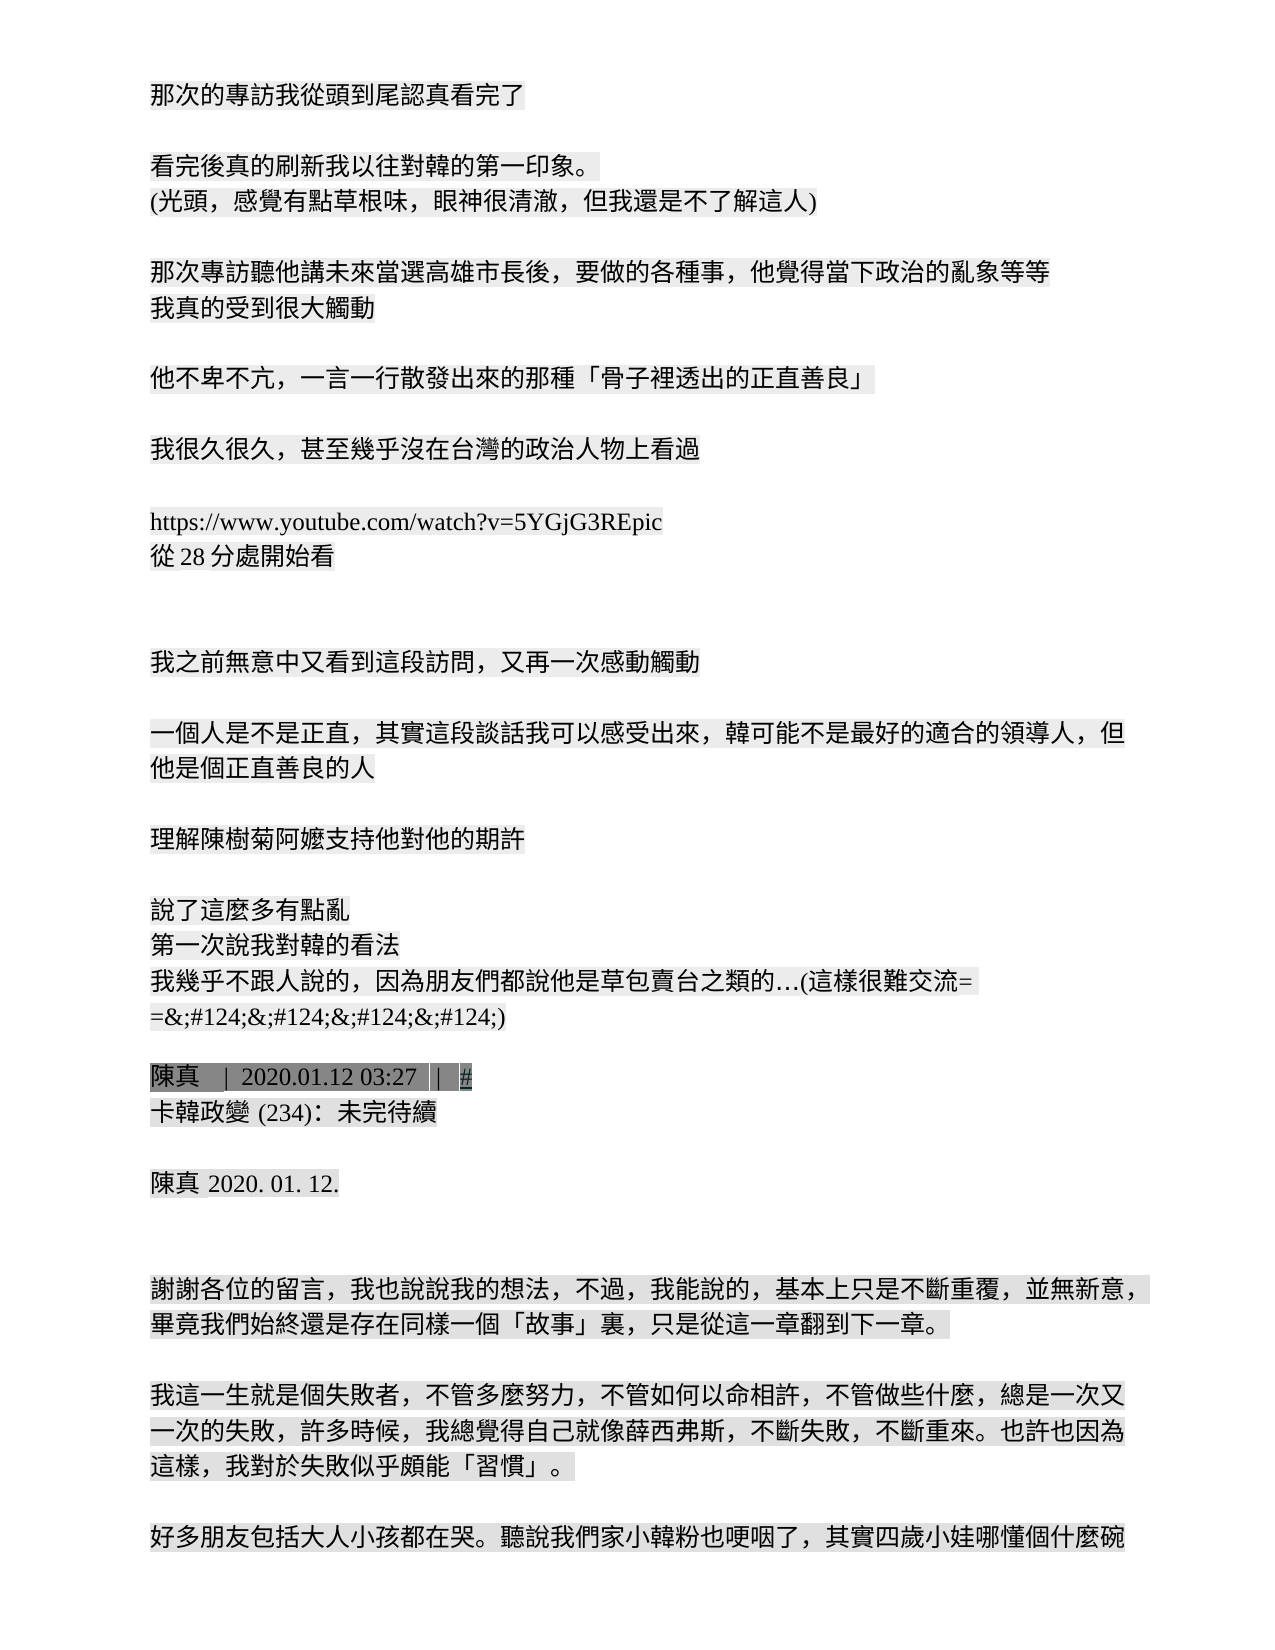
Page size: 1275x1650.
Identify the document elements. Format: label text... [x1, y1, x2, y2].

text 陳真 | 2020.01.12 03:27 | # [150, 1056, 1125, 1092]
text 那次的專訪我從頭到尾認真看完了 看完後真的刷新我以往對韓的第一印象。 (光頭，感覺有點草根味，眼神很清澈，但我還是不了解這人) 那次專訪聽他講未來當選高雄市長後，要做的各種事，他覺得當下政治的亂象等等 我真的受到很大觸動 他不卑不亢，一言一行散發出來的那種「骨子裡透出的正直善良」 我很久很久，甚至幾乎沒在台灣的政治人物上看過 https://www.youtube.com/watch?v=5YGjG3REpic 從28分處開始看 我之前無意中又看到這段訪問，又再一次感動觸動 一個人是不是正直，其實這段談話我可以感受出來，韓可能不是最好的適合的領導人，但他是個正直善良的人 理解陳樹菊阿嬤支持他對他的期許 說了這麼多有點亂 第一次說我對韓的看法 我幾乎不跟人說的，因為朋友們都說他是草包賣台之類的…(這樣很難交流= =&;#124;&;#124;&;#124;&;#124;) [150, 75, 1125, 1031]
text 卡韓政變 (234)：未完待續 陳真 2020. 01. 12. 謝謝各位的留言，我也說說我的想法，不過，我能說的，基本上只是不斷重覆，並無新意，畢竟我們始終還是存在同樣一個「故事」裏，只是從這一章翻到下一章。 我這一生就是個失敗者，不管多麼努力，不管如何以命相許，不管做些什麼，總是一次又一次的失敗，許多時候，我總覺得自己就像薛西弗斯，不斷失敗，不斷重來。也許也因為這樣，我對於失敗似乎頗能「習慣」。 好多朋友包括大人小孩都在哭。聽說我們家小韓粉也哽咽了，其實四歲小娃哪懂個什麼碗糕？她只是聽我們說起幾個朋友叔叔阿姨和他們的小孩都在哭，自然也就會受影響，其實她連選舉或凍蒜是什麼也不知道。她只知道「輸贏」的概念。 小韓粉很喜歡這首歌： https://bit.ly/36Km9tp 我常陪她學著片中女孩唱唱跳跳，也常跟她解釋片頭這段電影對白：「我覺得，只要不投降，就是成功」。我知道人們會覺得用這類所謂勵志話語來談論公眾事務似乎太「文青」、太阿Q了點，但我並不這麼想。 那我究竟是怎麼想的？其實講過好幾百次了。這些東西很微妙，很難輕易再講一次，畢竟它不是一種命題，不是一種可以簡單明確訴說的東西。只能這麼說，人的一生不過數十寒暑，於是給了我們一種錯覺，以為凡事都應該以這數十寒暑為座標，做為一種「分母」。但這畢竟只是一種錯覺。 耶穌上十字架到現在兩千多年，「天國」依舊連個影子也沒有，但基督徒仍然還是在傳福音不是嗎？你看歷史上那麼多良善之士、好男好女，付出多少血淚代價，承受多少痛苦，他們想追求的理想卻仍在未竟之天。某個意義上，他們失敗了，但在另外一個更重要的意義上，只要我們不投降，就是成功。 西班牙的「聖家族教堂」已經蓋了一百多年還在蓋。高第都已經死了快一百年，到現在還在蓋，不知道要蓋得何年何月。高第生前就有人質疑他，你這教堂到底是要蓋到民國幾年？高第回答說：我的「客戶」都不急，你急什麼？「客戶」是誰呢？就是上帝。 我並不是要給大家傳福音，我還沒有那個資格。我只是想說，很多事情的成就，原本就不一定是我們生前所能親眼看見。就如同我常說韓流就是「二次黨外」。那麼，第一次呢？第一次早在1990年左右就已宣告失敗。國父革命尚且都要十次才成功，何況黨外所面對的不是積弱不振的滿清，而是美國 (或說整個西方強權) 之於中國這樣一種無所不用其極的鬥爭局面。 當年盛況空前、氣勢驚人的黨外群眾，不管如何具有道德上的絕對正當性，依舊是當時年輕人及所謂菁英們眼中的過街老鼠：不入流，可笑，幼稚，非理性，低俗，草包，落伍，沒水準，魯蛇，中老人口 (不夠炫，不夠進步)，智能低下，沒有理想，髒亂，吵吵鬧鬧...等等等，就跟現在的韓流處境一模一樣。 不管黨外如何努力，如何集結，如何奮鬥，如何犧牲生命和青春，如何人山人海，每次選舉得票率永遠不會超過三成。這個永難超越的「三成」魔咒，最後還是打破了，為什麼呢？不是因為黨外成功了，而是因為黨外被一群品性不端的混蛋給竄奪了，消滅了。 混蛋們後來之所以成功突破三成，成功奪權，不是因為理想實現，而是因為混蛋加三級，進一步變成人渣，在美國的主導下，吸收、融合了舊國民黨裏頭最腐敗的所謂本土「主流」(即黑金教父李登輝和蔡英文那一派)，採用比傳統國民黨更卑鄙更骯髒下流的各種手段搞政治，自然很快就大獲全勝。這就是今日各位所見識到的貪婪腐敗無惡不作的人渣黨。(參見卡韓系列之 "民進黨簡史")。 你能說這是黨外的「成功」嗎？所謂「成功」，就只是要奪權？然後讓人渣們吃到飽、吃好幾代、無所不吃？這當然不是成功，而是徹底失敗。如今之韓流，則是黨外的捲土重來。失敗一次沒什麼，反倒是應該讓我們變得更強大才對。 不過，我倒也不是愚蠢的樂觀主義者，事實上我很悲觀，我很懷疑所謂善的力量在現實世界的能力。現實世界所講究的力量，無非就是像拳頭那樣一種東西。也就是說，誰掌握了媒體，誰控制了教育，誰囊括了金錢與權位，誰就能為所欲為，看你要「教育」出一個什麼樣的新世代，一點都不是問題。 這就跟輸入程式到電腦裏頭差不多，你完全可以把人們特別是年輕一代，塑造成你所希望的模樣，你要他們嘴巴說出什麼話，他們就會照著說；你要他們做出何種反應，他們就會像機器人一樣，依你指令而行事；你要他們腦子裏想些什麼，他們就會照你的意思那樣想事情。他無需思索，無須探究，因為程式設定都已經幫他們全想好了。 你就算擁有宇宙之間全部的善，也很難打得過腦殘的力量。這也是我為何始終對於西式或美式民主很反感的原因，因為它基本上就是個騙局。就如羅素一百年前就說，美國的所謂民主，基本上就是一種權貴世襲制度，真正權力始終掌握在情治系統、軍火商和控制金融與貨幣政策以及控制幾乎所有媒體的跨國企業大富豪與政治世家手裏。不管誰當總統，全是「自己人」，全都得聽命於真正的掌權者。 選前兩天，其實有三件事動搖了我對於韓之勝選的猜測。 一，選前兩天，蔡英文突然從武則天變成觀世音，「大發慈悲」地對著群眾說：「不論勝負，我們都要擁抱那些支持韓國瑜的群眾」，因為台灣要「團結」云云。 通常自認為已經穩操勝券的人，才會說什麼「大家要團結，要互相擁抱」這類溫馨鬼話。我們一般人看不到真正的民調，看不到真正足以影響勝負的政治背後操盤狀況，但是，核心的圈內人一定知道真實狀況。 二，選前兩天，韓國瑜一連兩次造勢都取得空前盛況，前所未見，遠勝2008年馬英九旋風。但是你有沒有注意到韓國瑜卻始終愁眉不展，就連和女兒韓冰在台上會面時，都還是一副愁苦表情。這一點都不像是一個即將勝選者的神色。 三，真正讓我心裏毛毛的是這個第三點。各位聽過歐亞集團 (Eurasia Group) 這公司嗎？它是全球最大的政治風險評估機構。很多所謂智庫之評估，其實帶有強烈政治宣傳目的，但這公司相對來講比較中立。我在選前那一天，看見它發表2020年的全球十大風險評估，請看： https://bit.ly/2TcJEr6 報告指出：全球第三大風險就是中美鬥爭，而鬥爭的主要核心標的之一就是台灣。 讓我很訝異的是，這篇報告是選前五天公布，但它的一切論述與評估，卻建立在「蔡英文獲勝」這個假設性的基礎上。各位懂我的意思吧？照理說，各方預估台灣大選勝負難料，差距極微。但是，這家非常有名的風險評估機構卻已認定蔡將勝選，然後在這個基礎上做出各種推估與研判。它怎麼會這麼有把握呢？難道不怕幾天後是韓國瑜大勝，那豈不是整份評估報告都得作廢重寫？ 也就是說，這些行家，一如AIT，它們必然早已確信蔡將勝選甚至大勝，否則不會在選前幾天發表，難道不怕預測錯誤，全部得重寫？ 不過，我最後並沒有採信這份報告的預測，寧可相信自己的實際所見所聞，依舊認為韓會獲勝，因為在我的生活經驗世界裏，韓國瑜幾乎是一面倒獲得各方支持，加上罕見的數十萬人支持群眾盛況，我實在看不出韓會輸的可能性，更不用說輸兩三百萬票。 我只能說，我完全無法理解這項結果，那完全違背常識，遠離實際經驗。很多人說民進黨一定有做票。但我認為做票理當也做不出來這樣的巨大差距。那完全就是不可思議的一種結果，但我沒有更好的解釋，只能把它當成一個謎。如果這樣的選舉結果是事實，那意味著我應該懷疑自己的智商以及懷疑自己的實際生活經驗。 學姐在成大教書，她的經驗與我完全相反，她說整個校園，不管學生或老師，幾乎找不到一個挺韓的人。我知道這是事實，但就算全部的腦殘全部跑出來投票，理當也不可能會有這樣的差距。蔡英文這樣一個在市井之間到處被人唾罵的無恥人渣，居然變成台灣史上獲得最多票、最得民心的總統？ 歐亞集團的 2020年全球十大風險評估報告中，事先 (而且是選舉前夕) 就已經把台灣這場大選定位為中美鬥爭的一個意向指標。報告認為，美國將會因為蔡之勝選，對中國的「核心利益」展開更強烈的攻擊！其所謂核心利益指的是台灣、香港與新疆和南海問題以及科技爭霸，所有這些問題都將會持續被擴大衝突。 報告中並且說，川普對於軍事選項之不感興趣，很可能會讓習近平試著在台灣問題上採取測試底線的作為。報告認為此舉很危險，因為川普行事作風難以預測，難保雙方不會擦槍走火搞出事來。 這些報告很容易閱讀，一下子就能看完。我之所以提到這一段描述，主要是想說，一如該報告所呈現，台灣做為美製「人肉炸彈」的命運之進一步往前推進，事實上和這場選舉極具相關性；而這樣一個相關性其實是「事先」就被如此設定的；就跟下棋一樣，你可別以為棋子自己會走動，也別以為棋子的走向只是一種偶然或什麼「台灣人民自己的民主選擇」，完全不是這樣。 棋子沒有能力決定自己的定位與走向。韓國瑜的勝選或可「延緩」某種中美衝突進程，但台灣終究仍是一顆棋子，而且這顆棋很顯然已經被端到檯面上來做為一種攻擊角色，太平日恐怕不多了。 我很想說，說不定這場選舉裏頭有陰謀，有機關，要不然我實在無法理解這樣一種勝負的巨大落差，完全顛覆常識與實際生活經驗。但我畢竟不是陰謀論者，我就算想陰謀推論一下，也很難想像這樣一種違背常識經驗的選舉結果如何「製造」出來？ 另外，我常說，我很堵爛那種什麼愛啦、包容啦、團結啦之類的呼籲。這樣一種理解對於台灣只是有害無益。這可分兩方面來講。 就技術面來說：事實很清楚，仇恨與恐懼才具有政治動員力量，愛與歡樂沒有。 我講這話並無道德褒貶，而只是陳述事實。你用肚臍想也知道，你我如果不是歸卵泡火 (滿肚子火之意)，怎麼會去參加什麼遊行？你我如果滿心歡樂，恐怕連投票都不會去投不是嗎？你我就是因為對人渣黨之危害社會的齷齪惡行恨之入骨，才會想要打倒它、消滅它不是嗎？ 我真不明白，華人社會是不是很怕「恨」這個字？對於比方說人渣黨根本數不清的貪贓枉法，好話說盡，壞事做絕，你不恨嗎？痛恨邪惡有何不對？痛恨邪惡才是所謂「愛」不是嗎？要不然是在愛個什麼碗糕？什麼愛與包容，包容個什麼小鳥蛋啦。還有什麼全民團結，團結個烏龜殼嗎？跟歹徒人渣團結？ 也就是說，就道德意義上來講，厭惡不義，痛恨不義，就是愛。愛恨是同一物。就如德蕾莎修女所說，「愛的反面不是恨，而是冷漠」。冷漠就已經很糟糕了，更何況什麼「歡樂」？如果那麼歡樂，我們哪還需要改變現狀之腐敗與邪惡？ 我當然不是說我們應學習人渣黨，鼓吹對於無辜者與異已的仇恨。我們的恨，對象當然就只是貪婪邪惡之事，而非異己。惟有保持這樣一種「厭惡不義」的義憤，政治才有可能向著好的方向走去。什麼「愛與包容」，那是很荒唐、不知所云的。 打從去年選高雄市長時，我就說韓國瑜與韓流的出現，基本上就是一種「政變」，不但要革掉人渣黨的命，也會革掉傳統權貴國民黨的命。因此，韓打從一開始就是一人打全部，全部打一人。人渣黨不用說了，吳敦義那個滿腦子心機與私心的政壇老賊，最好趕緊叫他回去吃自己，別再害人了。他的好朋友郭台銘更是如此。 這些人，包括宋楚瑜與柯文哲等等等，基本上就是和民進黨站同一條線，而韓國瑜則是他們的共同敵人。惟有打倒韓國瑜，大家才有戲唱。如今他們是否如願我不知道。但我希望韓退出國民黨，加入新黨或另組政黨。改革國民黨的方法就是儘快讓它消失，因為它的存在只是阻礙了真實反對力量的出現與茁壯。 韓國瑜被污衊醜化與羞辱了一整年，成百上千的謠言證明了一點：韓國瑜確實是一個乾乾淨淨的政治人物。這在政壇上極其罕見，就跟恐龍一樣，我看都快絕跡了。 除了行事乾淨、單純與正直，韓更是個善良的人，具有豐富的憐憫之心，而且頭腦極其聰明，所謂腹有詩書氣自華，能力更是一流。我不會吹噓政治人物，我只是實話實說。 所謂草包是誰呢？應該就是像柯文哲那一類的人，除了某種特定專業技術之外，沒念過什麼像樣的書，很庸俗，愚眛，感覺好像沒受過教育。但是，這樣一些人因為曾經考試考得不錯，考上醫科，特別是台大醫科，於是他就以為他什麼都會，完全缺乏自知之明；一方面很蠢，一方面卻又極端驕傲，經常講些什麼過去考幾分、台大多厲害、智商考試考幾分等等這類蠢到爆的井底之蛙之言。 不過，我不是要罵姓柯的，我只是要說：像韓國瑜這樣一個傑出人才，而且人品之善良與正直，你幾乎不可能在國內外政壇上找到幾個跟他一樣的人。我惟一能想到的一個足以和韓國瑜相提並論者，就是英國工黨主席柯賓。然而，韓國瑜這樣一個幾乎是無懈可擊的政治人物，卻居然被抹黑得臭不可聞；明明是天才，居然被抹黑成草包，並且眾人深信不疑。 這意味著什麼？意味著民主基本上就是一種騙局。誰掌握了媒體與教育，他完全就是可以為所欲為，達成任何目的。我敢說，就算是德蕾莎修女，如果變成人渣黨的敵人，照樣可以抹黑成貪婪的草包淫婦。 你不可能期待每年冒出一個不世出的天才或聖人，通常五百年才誕生一個不是嗎？因此，如果連韓國瑜這樣一個完美的政治人物都能被打成齷齪低能的草包廢物，並且大輸三百萬票，那你覺得將來還有希望嗎？ 我想說的結論是：民主的盡頭往往就是某種形式的革命，例如群眾運動，內亂，政變，內戰，或是背後下棋者雙方直接攤牌。 千言萬語說不盡，夜半疾書，寥寥五千字難以言表，累了，就寫這樣。大家不用氣餒，想移民的移民，想轉綠的轉綠，至於像我這樣滿心仇恨永遠無法和人渣「愛與包容」的，就繼續奮鬥。生命苦短，來日不長，但這沒什麼。故事永遠不會消失，消失的只是某些角色。 [150, 1092, 1125, 1552]
